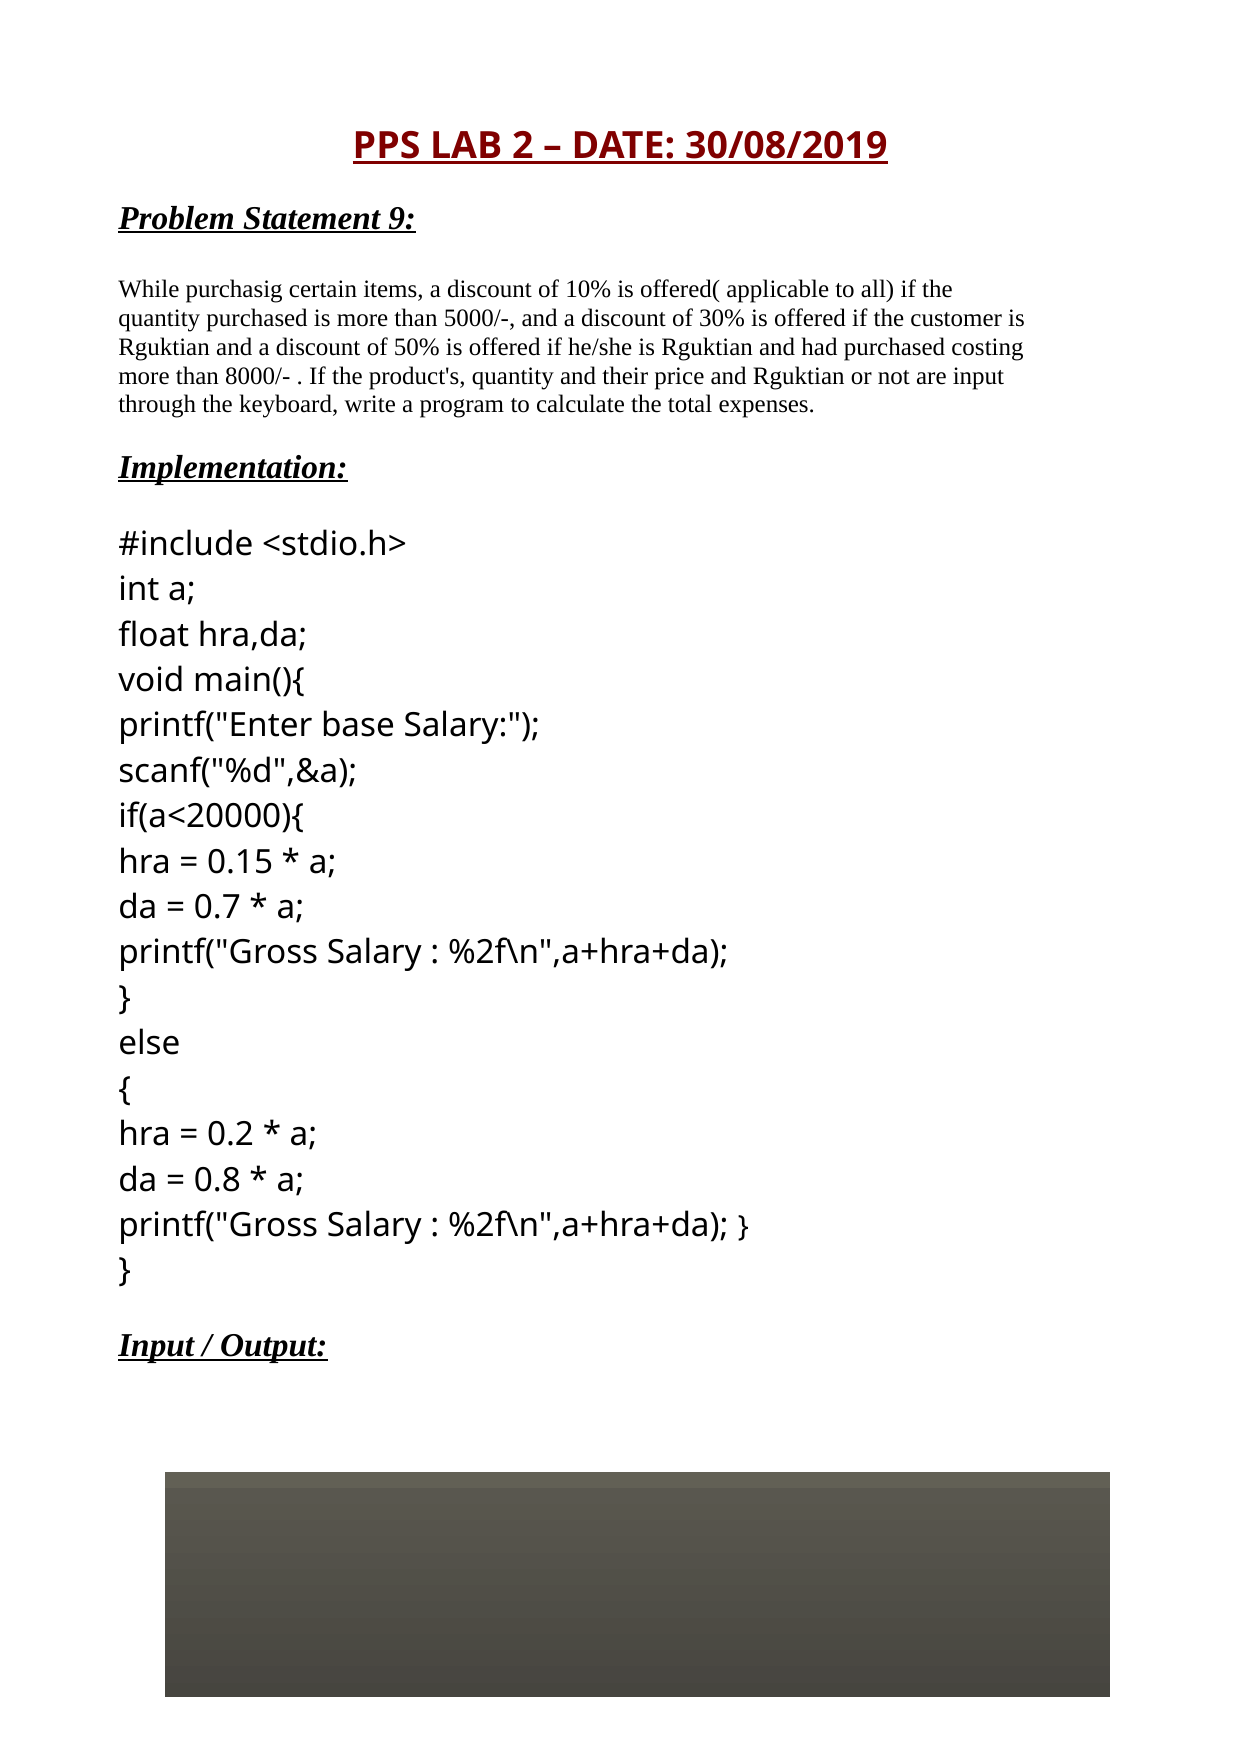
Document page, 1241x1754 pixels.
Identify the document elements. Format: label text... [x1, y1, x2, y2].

text void main(){ [118, 656, 1122, 701]
text printf("Enter base Salary:"); [118, 701, 1122, 747]
text hra = 0.2 * a; [118, 1110, 1122, 1155]
text PPS LAB 2 – DATE: 30/08/2019 [118, 118, 1122, 169]
text #include <stdio.h> [118, 519, 1122, 565]
text da = 0.7 * a; [118, 883, 1122, 928]
text else [118, 1019, 1122, 1064]
text } [118, 974, 1122, 1019]
text hra = 0.15 * a; [118, 837, 1122, 883]
text While purchasig certain items, a discount of 10% is offered( applicable to all) if the [118, 274, 1122, 303]
text float hra,da; [118, 610, 1122, 656]
text } [118, 1246, 1122, 1292]
text quantity purchased is more than 5000/-, and a discount of 30% is offered if the customer is [118, 303, 1122, 332]
text Problem Statement 9: [118, 198, 1122, 236]
text if(a<20000){ [118, 792, 1122, 837]
text printf("Gross Salary : %2f\n",a+hra+da); } [118, 1201, 1122, 1246]
picture [165, 1681, 296, 1697]
text through the keyboard, write a program to calculate the total expenses. [118, 389, 1122, 418]
text Implementation: [118, 447, 1122, 485]
text Input / Output: [118, 1326, 1122, 1364]
text da = 0.8 * a; [118, 1155, 1122, 1201]
text more than 8000/- . If the product's, quantity and their price and Rguktian or not are input [118, 361, 1122, 389]
text printf("Gross Salary : %2f\n",a+hra+da); [118, 928, 1122, 974]
text int a; [118, 565, 1122, 610]
text { [118, 1064, 1122, 1110]
text Rguktian and a discount of 50% is offered if he/she is Rguktian and had purchased costing [118, 332, 1122, 361]
text scanf("%d",&a); [118, 747, 1122, 792]
